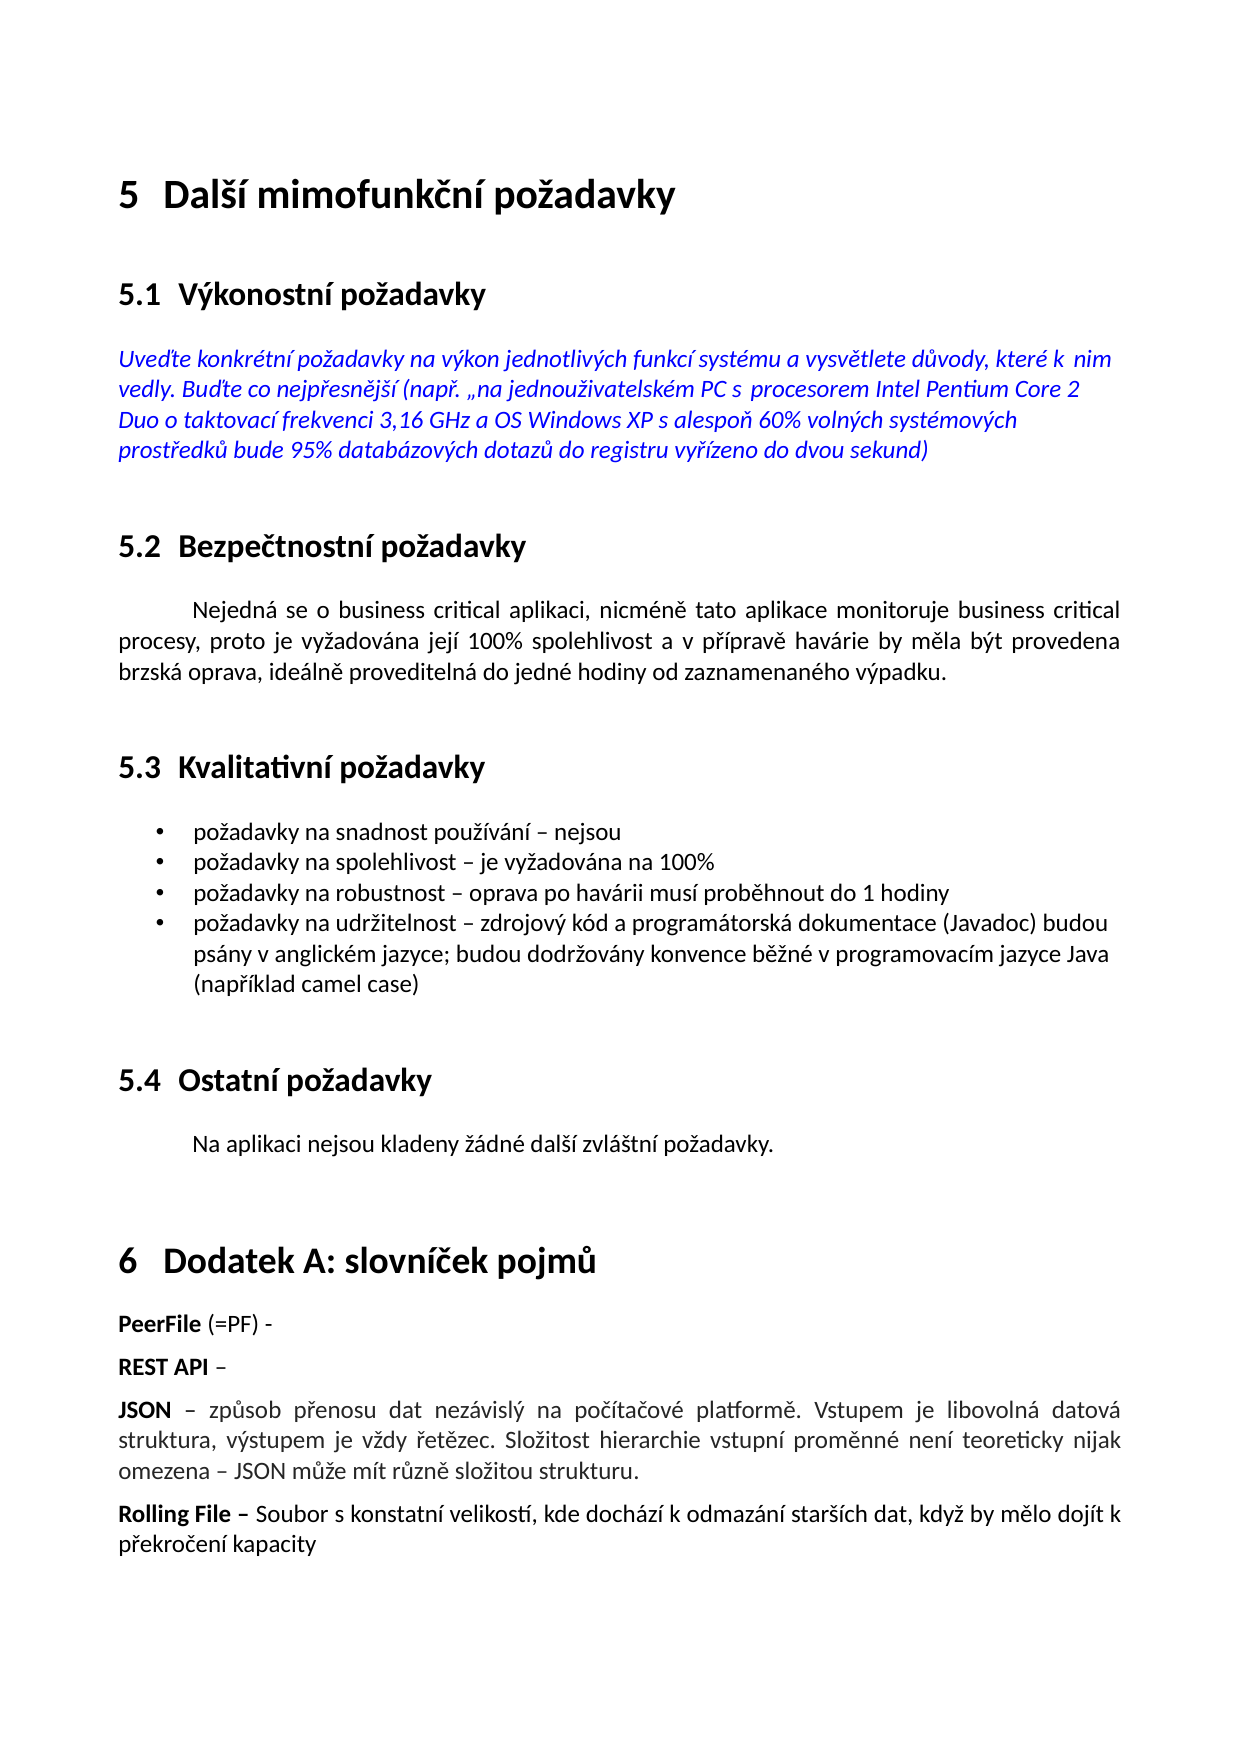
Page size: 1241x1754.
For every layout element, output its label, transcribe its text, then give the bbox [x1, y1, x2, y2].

list požadavky na spolehlivost – je vyžadována na 100% [156, 846, 1122, 877]
text Nejedná se o business critical aplikaci, nicméně tato aplikace monitoruje business critical procesy, proto je vyžadována její 100% spolehlivost a v přípravě havárie by měla být provedena brzská oprava, ideálně proveditelná do jedné hodiny od zaznamenaného výpadku. [118, 595, 1122, 686]
subtitle Dodatek A: slovníček pojmů [118, 1237, 1122, 1283]
list požadavky na snadnost používání – nejsou [156, 816, 1122, 846]
text PeerFile (=PF) - [118, 1308, 1122, 1338]
subtitle Bezpečtnostní požadavky [118, 525, 1122, 566]
subtitle Kvalitativní požadavky [118, 746, 1122, 787]
text REST API – [118, 1351, 1122, 1381]
subtitle Ostatní požadavky [118, 1059, 1122, 1099]
list požadavky na robustnost – oprava po havárii musí proběhnout do 1 hodiny [156, 877, 1122, 907]
text Uveďte konkrétní požadavky na výkon jednotlivých funkcí systému a vysvětlete důvody, které k nim vedly. Buďte co nejpřesnější (např. „na jednouživatelském PC s procesorem Intel Pentium Core 2 Duo o taktovací frekvenci 3,16 GHz a OS Windows XP s alespoň 60% volných systémových prostředků bude 95% databázových dotazů do registru vyřízeno do dvou sekund) [118, 343, 1122, 465]
subtitle Výkonostní požadavky [118, 273, 1122, 314]
text Rolling File – Soubor s konstatní velikostí, kde dochází k odmazání starších dat, když by mělo dojít k překročení kapacity [118, 1498, 1122, 1559]
subtitle Další mimofunkční požadavky [118, 168, 1122, 219]
list požadavky na udržitelnost – zdrojový kód a programátorská dokumentace (Javadoc) budou psány v anglickém jazyce; budou dodržovány konvence běžné v programovacím jazyce Java (například camel case) [156, 907, 1122, 999]
text JSON – způsob přenosu dat nezávislý na počítačové platformě. Vstupem je libovolná datová struktura, výstupem je vždy řetězec. Složitost hierarchie vstupní proměnné není teoreticky nijak omezena – JSON může mít různě složitou strukturu. [118, 1394, 1122, 1486]
text Na aplikaci nejsou kladeny žádné další zvláštní požadavky. [118, 1128, 1122, 1159]
